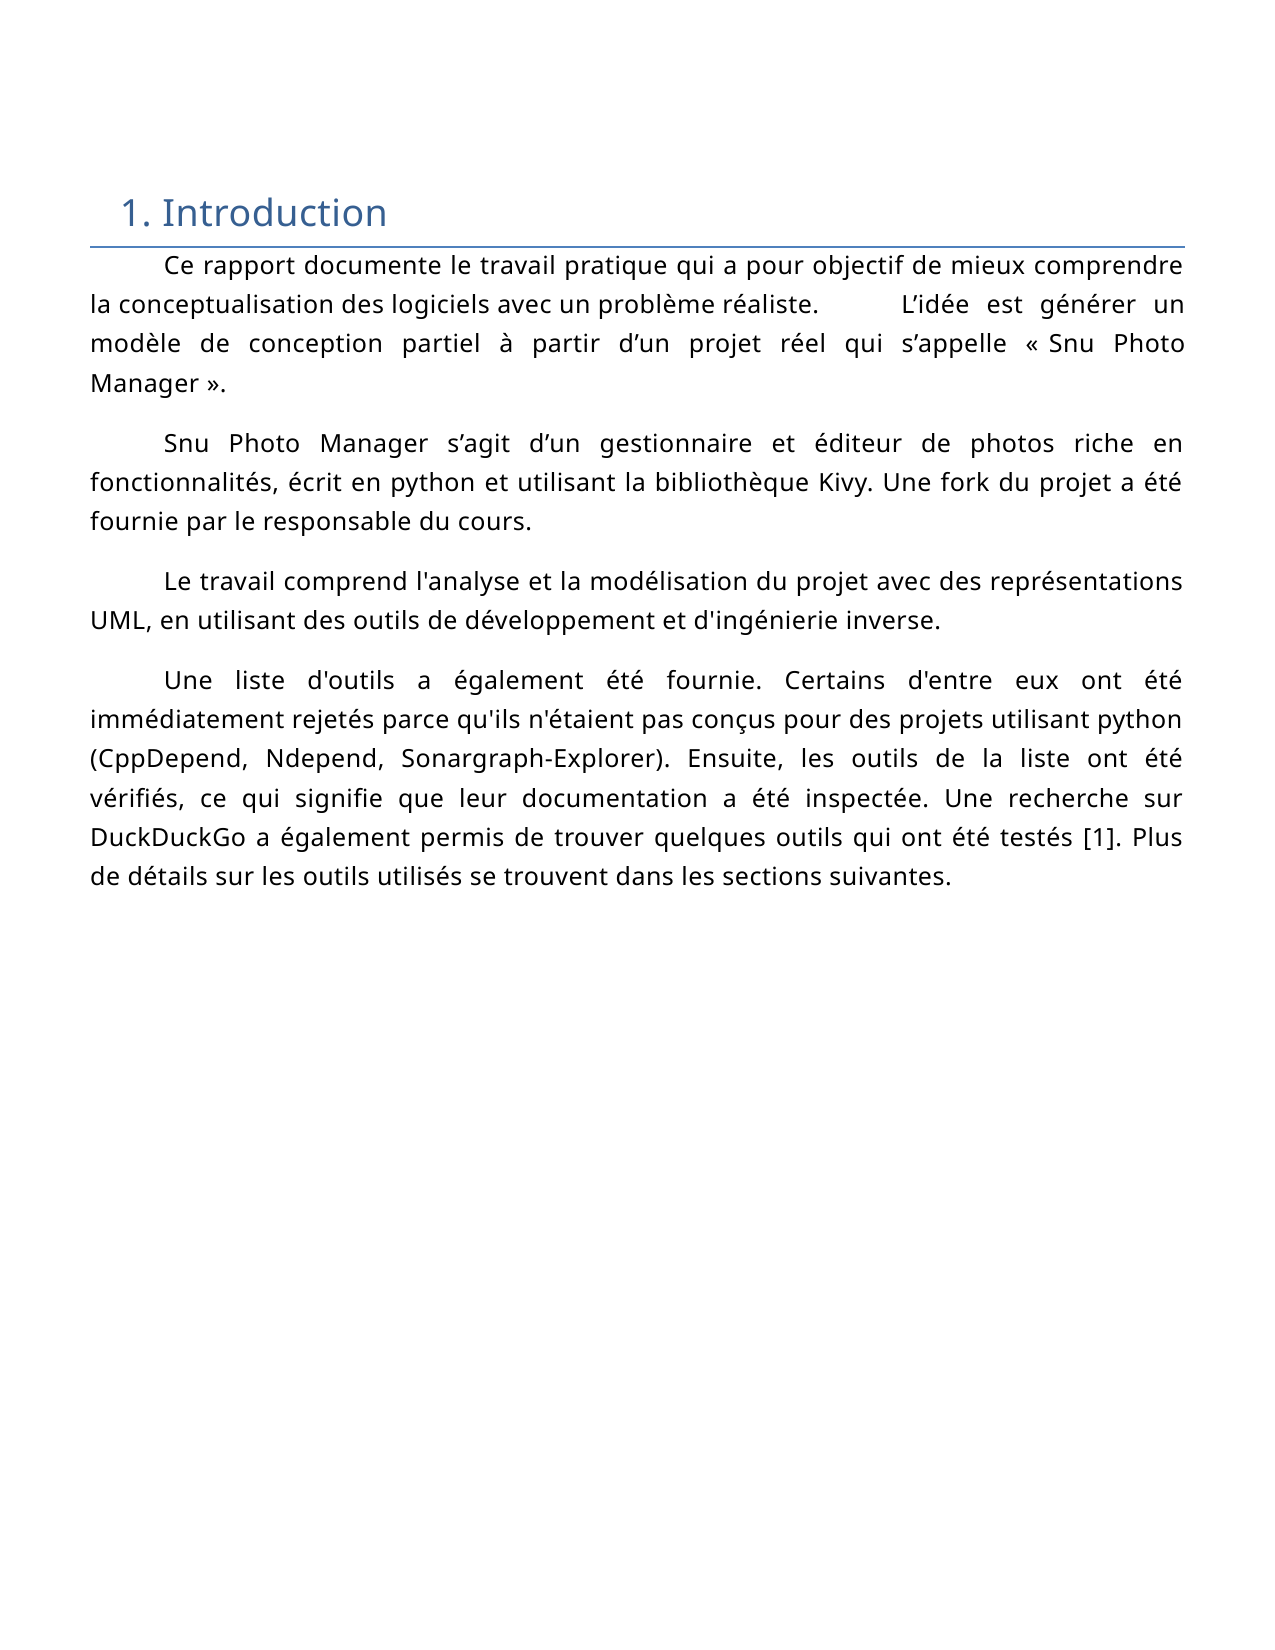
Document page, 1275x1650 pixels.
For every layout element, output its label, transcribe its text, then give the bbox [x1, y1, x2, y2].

text Snu Photo Manager s’agit d’un gestionnaire et éditeur de photos riche en fonctionnalités, écrit en python et utilisant la bibliothèque Kivy. Une fork du projet a été fournie par le responsable du cours. [90, 425, 1185, 538]
text Le travail comprend l'analyse et la modélisation du projet avec des représentations UML, en utilisant des outils de développement et d'ingénierie inverse. [90, 563, 1185, 637]
subtitle 1. Introduction [90, 186, 1185, 246]
text Ce rapport documente le travail pratique qui a pour objectif de mieux comprendre la conceptualisation des logiciels avec un problème réaliste. L’idée est générer un modèle de conception partiel à partir d’un projet réel qui s’appelle « Snu Photo Manager ». [90, 248, 1185, 399]
text Une liste d'outils a également été fournie. Certains d'entre eux ont été immédiatement rejetés parce qu'ils n'étaient pas conçus pour des projets utilisant python (CppDepend, Ndepend, Sonargraph-Explorer). Ensuite, les outils de la liste ont été vérifiés, ce qui signifie que leur documentation a été inspectée. Une recherche sur DuckDuckGo a également permis de trouver quelques outils qui ont été testés [1]. Plus de détails sur les outils utilisés se trouvent dans les sections suivantes. [90, 663, 1185, 893]
